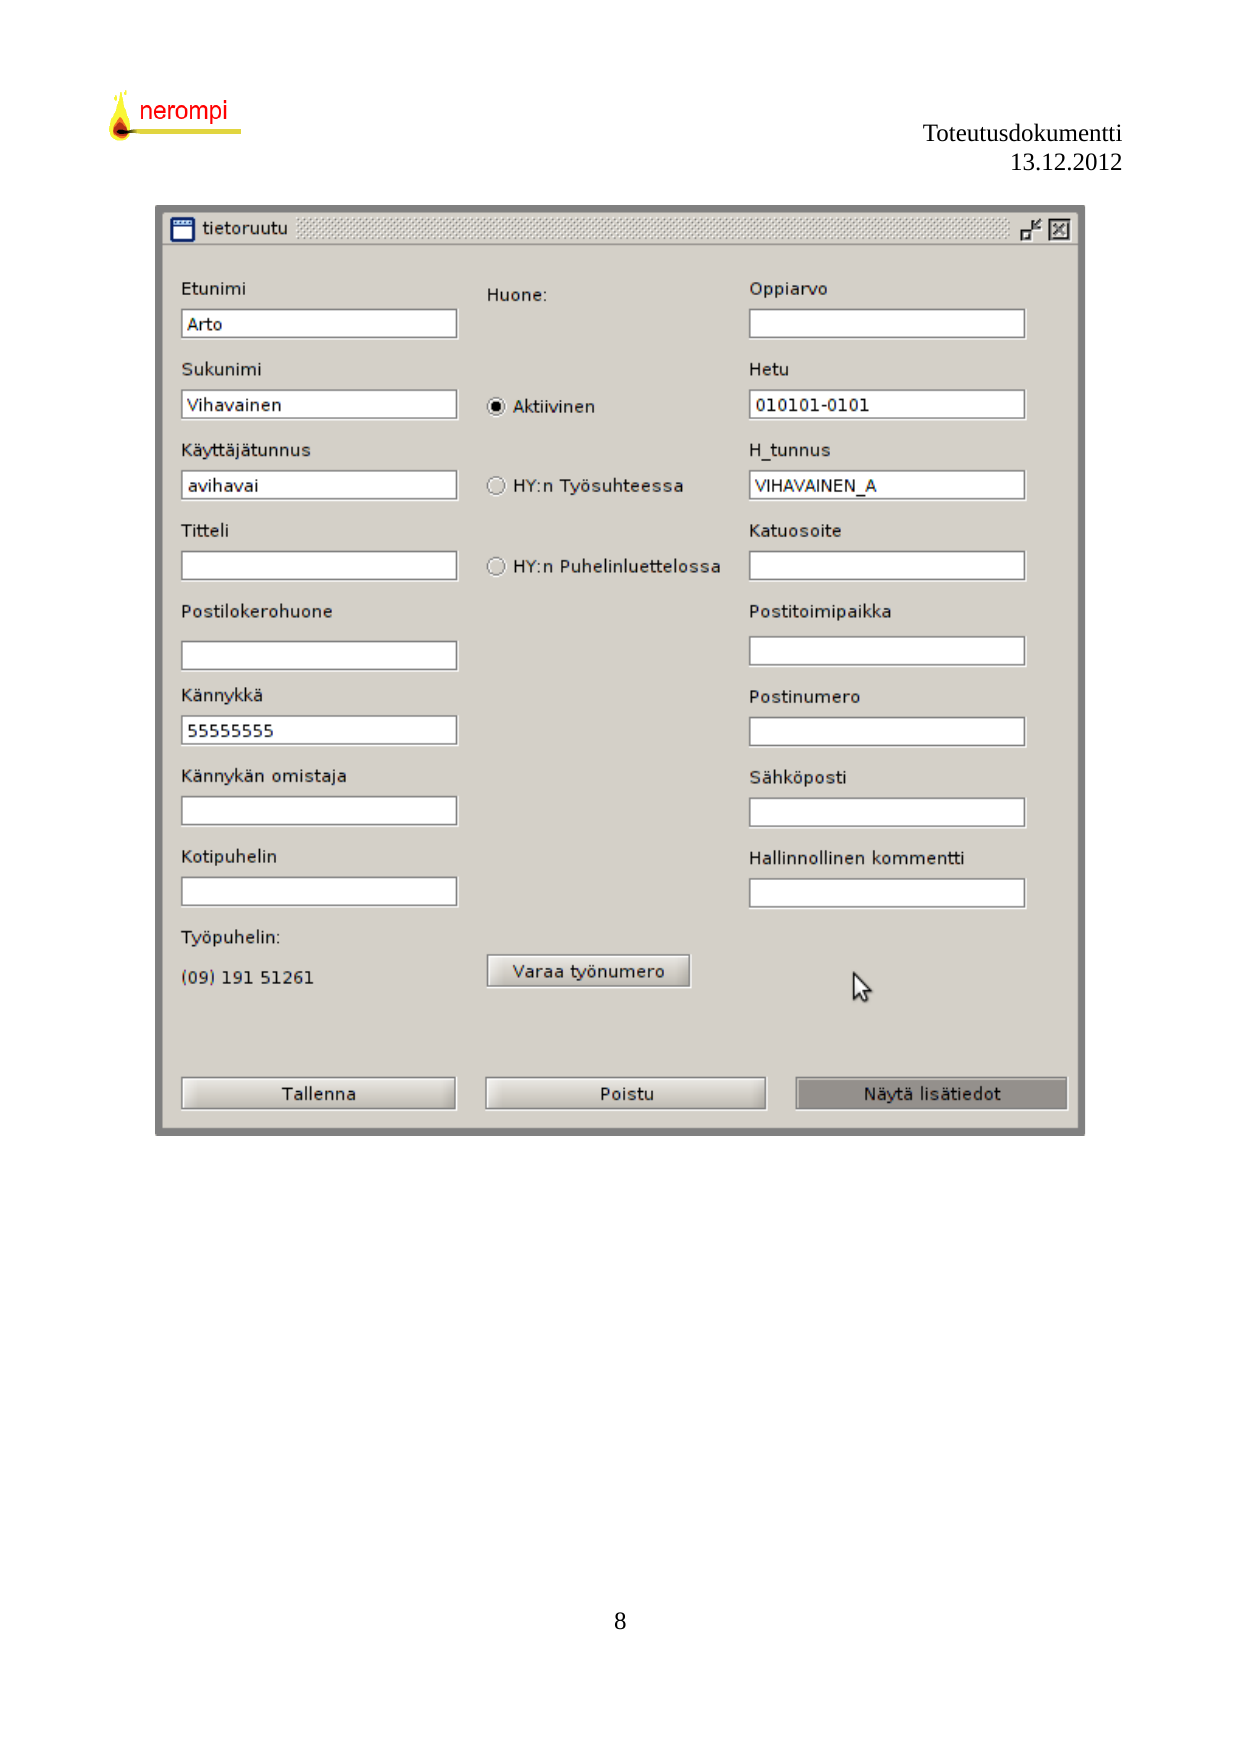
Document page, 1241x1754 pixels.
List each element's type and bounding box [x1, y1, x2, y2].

picture [155, 205, 1086, 1136]
picture [107, 86, 255, 145]
